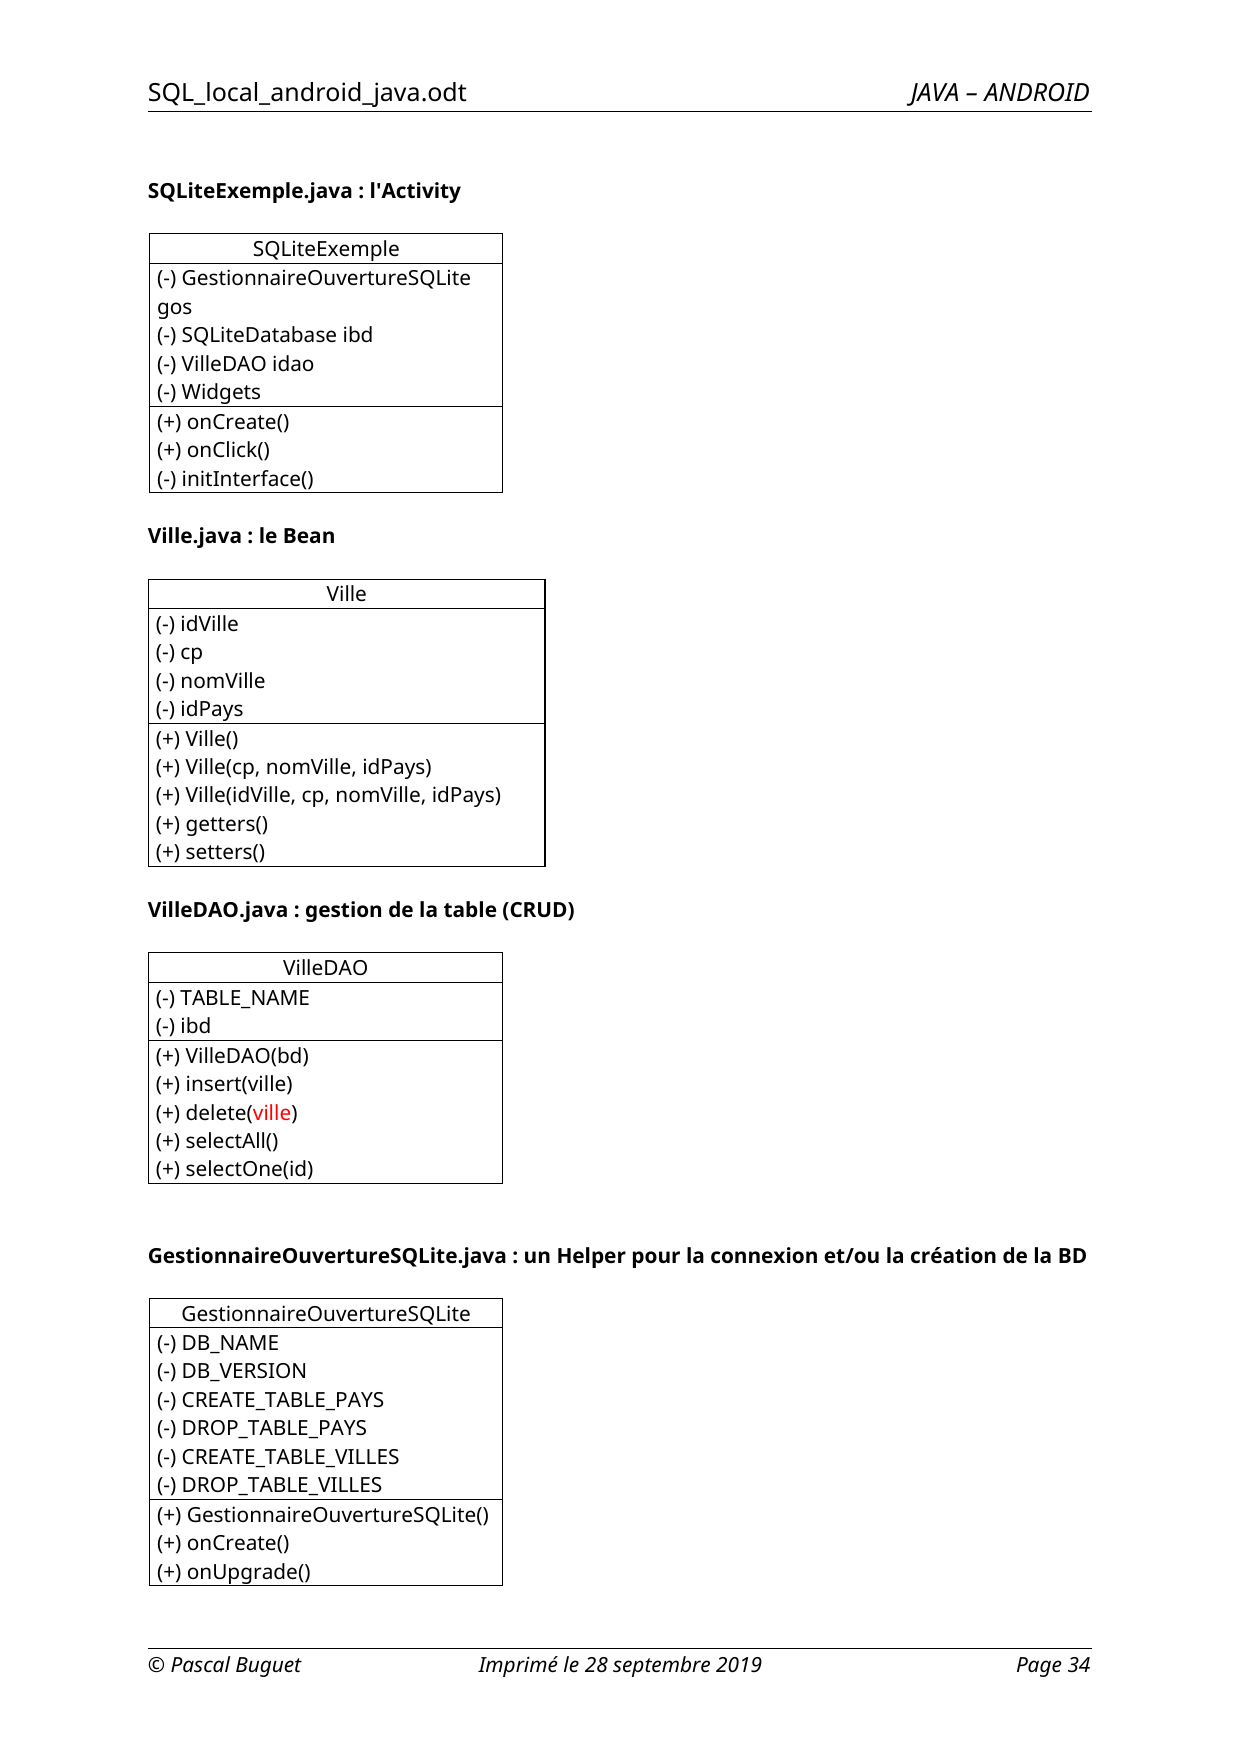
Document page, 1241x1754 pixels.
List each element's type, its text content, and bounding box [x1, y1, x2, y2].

table_cell (+) Ville() (+) Ville(cp, nomVille, idPays) (+) Ville(idVille, cp, nomVille, idPays) (+) getters() (+) setters() [149, 724, 544, 866]
table_cell (-) DB_NAME (-) DB_VERSION (-) CREATE_TABLE_PAYS (-) DROP_TABLE_PAYS (-) CREATE_TABLE_VILLES (-) DROP_TABLE_VILLES [150, 1328, 502, 1499]
table_cell (+) onCreate() (+) onClick() (-) initInterface() [150, 407, 502, 492]
table_cell (-) TABLE_NAME (-) ibd [149, 983, 502, 1040]
table_header VilleDAO [149, 953, 502, 982]
text Ville.java : le Bean [148, 522, 1092, 550]
table_cell (+) GestionnaireOuvertureSQLite() (+) onCreate() (+) onUpgrade() [150, 1500, 502, 1585]
table_cell (+) VilleDAO(bd) (+) insert(ville) (+) delete(ville) (+) selectAll() (+) selectOne(id) [149, 1041, 502, 1183]
table_cell (-) idVille (-) cp (-) nomVille (-) idPays [149, 609, 544, 723]
table_header Ville [149, 580, 544, 608]
table_cell (-) GestionnaireOuvertureSQLite gos (-) SQLiteDatabase ibd (-) VilleDAO idao (-) Widgets [150, 264, 502, 406]
table_header GestionnaireOuvertureSQLite [150, 1299, 502, 1327]
text GestionnaireOuvertureSQLite.java : un Helper pour la connexion et/ou la création de la BD [148, 1241, 1092, 1269]
table_header SQLiteExemple [150, 234, 502, 262]
text SQLiteExemple.java : l'Activity [148, 176, 1092, 204]
text VilleDAO.java : gestion de la table (CRUD) [148, 895, 1092, 924]
